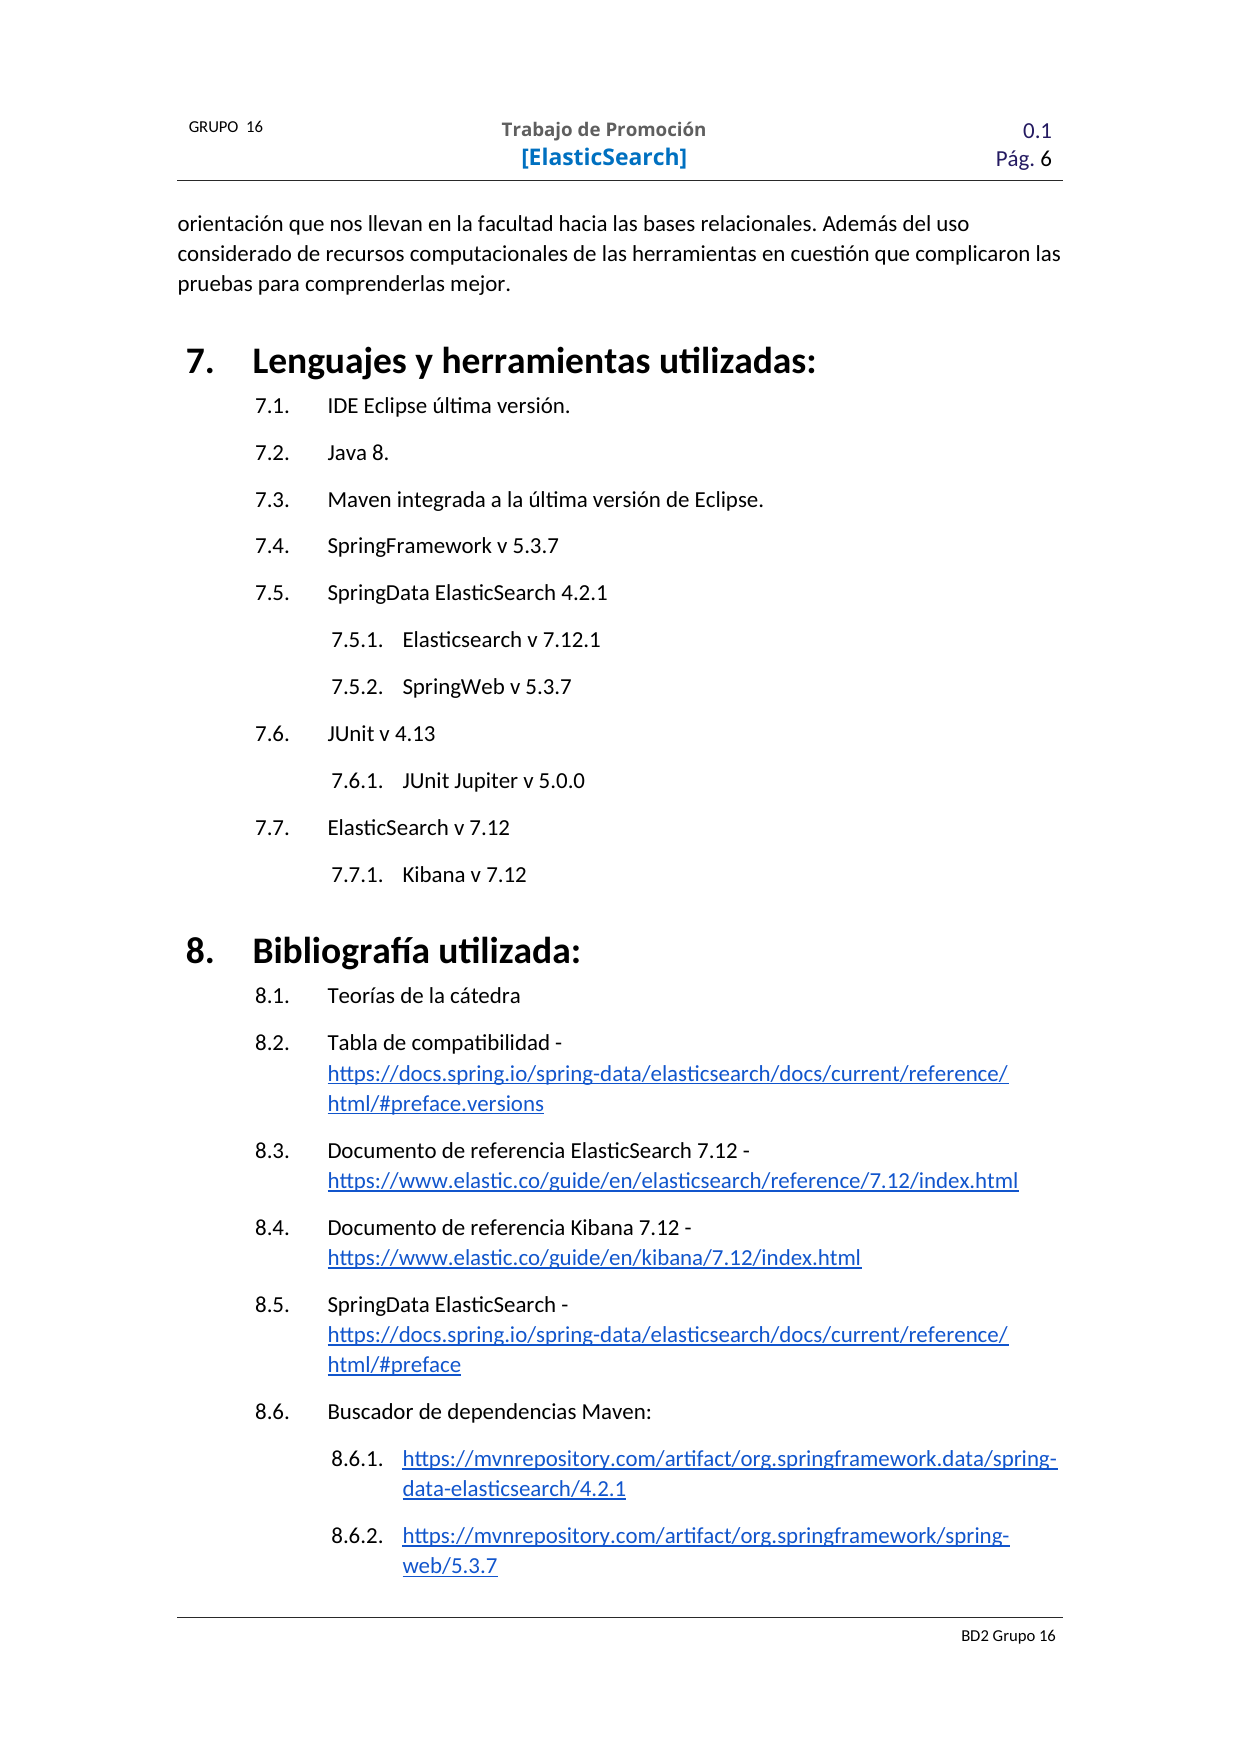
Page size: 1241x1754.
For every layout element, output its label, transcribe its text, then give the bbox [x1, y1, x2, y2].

list SpringFramework v 5.3.7 [290, 532, 1063, 560]
list Documento de referencia ElasticSearch 7.12 - https://www.elastic.co/guide/en/elasticsearch/reference/7.12/index.html [290, 1136, 1063, 1194]
list Tabla de compatibilidad - https://docs.spring.io/spring-data/elasticsearch/docs/current/reference/html/#preface.versions [290, 1028, 1063, 1117]
text orientación que nos llevan en la facultad hacia las bases relacionales. Además del uso considerado de recursos computacionales de las herramientas en cuestión que complicaron las pruebas para comprenderlas mejor. [177, 209, 1063, 297]
list Teorías de la cátedra [290, 982, 1063, 1010]
list Buscador de dependencias Maven: [290, 1397, 1063, 1425]
list https://mvnrepository.com/artifact/org.springframework/spring-web/5.3.7 [383, 1521, 1063, 1579]
list Documento de referencia Kibana 7.12 - https://www.elastic.co/guide/en/kibana/7.12/index.html [290, 1213, 1063, 1271]
list ElasticSearch v 7.12 [290, 813, 1063, 841]
list JUnit Jupiter v 5.0.0 [383, 766, 1063, 794]
list Maven integrada a la última versión de Eclipse. [290, 485, 1063, 513]
list JUnit v 4.13 [290, 719, 1063, 747]
list https://mvnrepository.com/artifact/org.springframework.data/spring-data-elasticsearch/4.2.1 [383, 1444, 1063, 1502]
list Elasticsearch v 7.12.1 [383, 625, 1063, 653]
subtitle Bibliografía utilizada: [215, 927, 1063, 973]
list Java 8. [290, 438, 1063, 466]
list IDE Eclipse última versión. [290, 391, 1063, 419]
list SpringData ElasticSearch - https://docs.spring.io/spring-data/elasticsearch/docs/current/reference/html/#preface [290, 1290, 1063, 1378]
list SpringWeb v 5.3.7 [383, 672, 1063, 700]
list Kibana v 7.12 [383, 860, 1063, 888]
list SpringData ElasticSearch 4.2.1 [290, 578, 1063, 607]
subtitle Lenguajes y herramientas utilizadas: [215, 337, 1063, 383]
